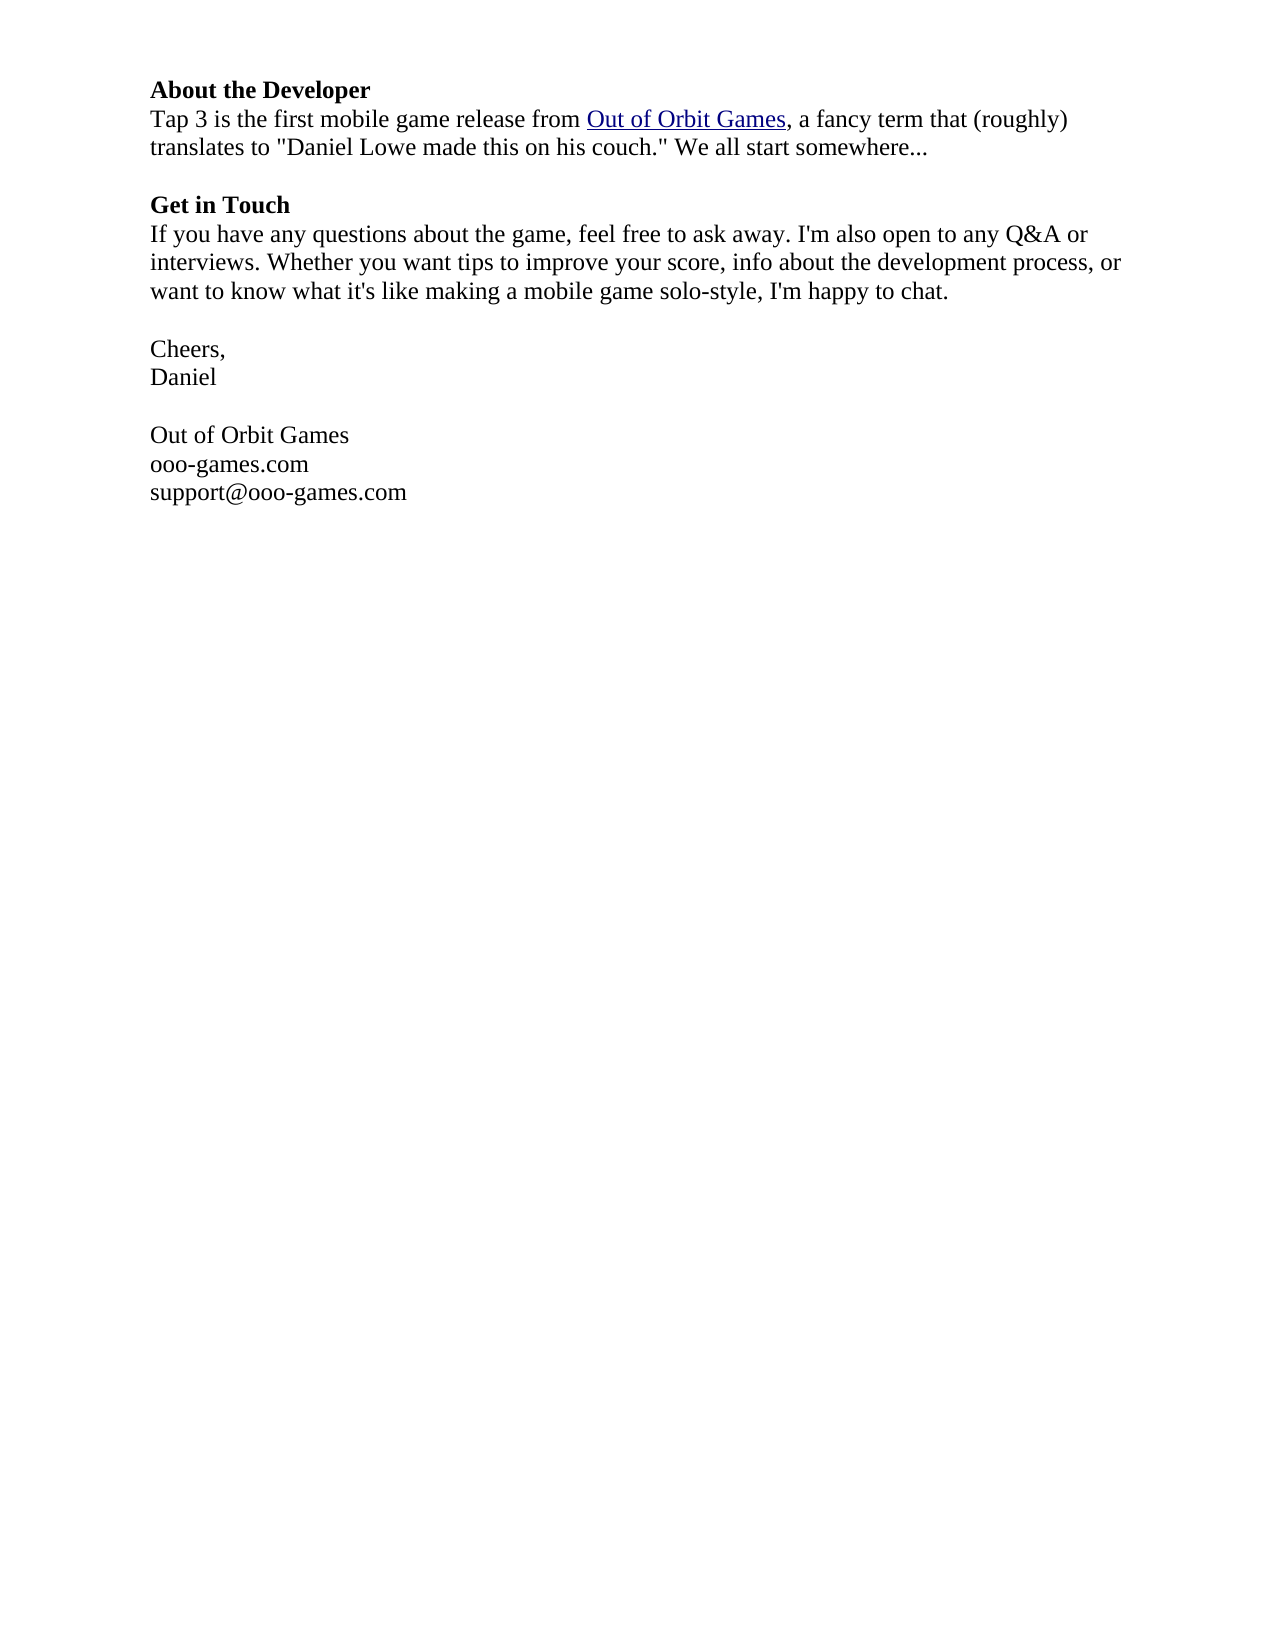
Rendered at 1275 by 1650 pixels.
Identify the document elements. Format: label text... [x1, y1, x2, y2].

text support@ooo-games.com [150, 477, 1125, 506]
text Out of Orbit Games [150, 420, 1125, 449]
text Cheers, [150, 334, 1125, 362]
text About the Developer [150, 75, 1125, 104]
text Daniel [150, 362, 1125, 391]
text ooo-games.com [150, 449, 1125, 477]
text Get in Touch [150, 190, 1125, 219]
text If you have any questions about the game, feel free to ask away. I'm also open to any Q&A or interviews. Whether you want tips to improve your score, info about the development process, or want to know what it's like making a mobile game solo-style, I'm happy to chat. [150, 219, 1125, 305]
text Tap 3 is the first mobile game release from Out of Orbit Games, a fancy term that (roughly) translates to "Daniel Lowe made this on his couch." We all start somewhere... [150, 104, 1125, 161]
